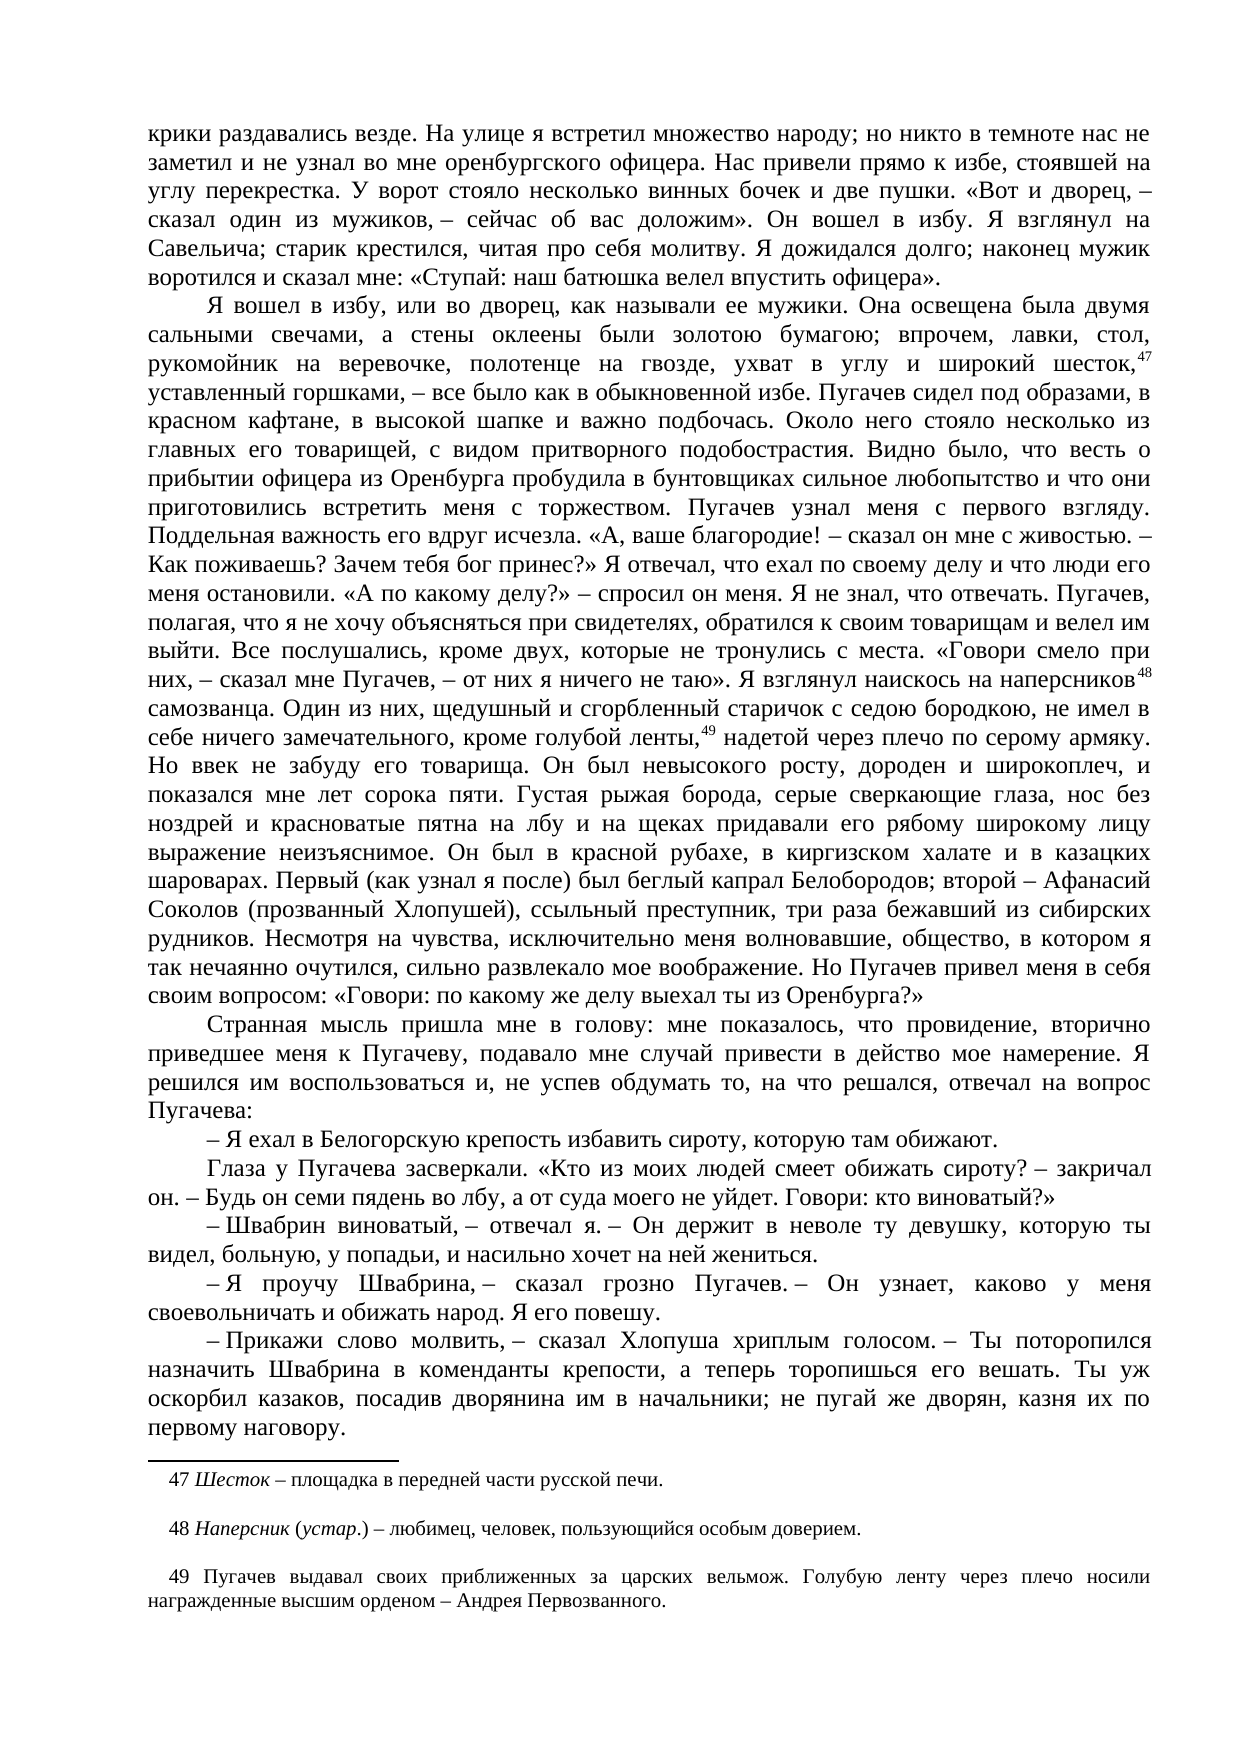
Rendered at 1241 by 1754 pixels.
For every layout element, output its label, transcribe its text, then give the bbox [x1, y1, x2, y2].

text Шесток – площадка в передней части русской печи. [148, 1467, 1152, 1491]
text – Швабрин виноватый, – отвечал я. – Он держит в неволе ту девушку, которую ты видел, больную, у попадьи, и насильно хочет на ней жениться. [148, 1211, 1152, 1268]
text – Прикажи слово молвить, – сказал Хлопуша хриплым голосом. – Ты поторопился назначить Швабрина в коменданты крепости, а теперь торопишься его вешать. Ты уж оскорбил казаков, посадив дворянина им в начальники; не пугай же дворян, казня их по первому наговору. [148, 1326, 1152, 1441]
text Странная мысль пришла мне в голову: мне показалось, что провидение, вторично приведшее меня к Пугачеву, подавало мне случай привести в действо мое намерение. Я решился им воспользоваться и, не успев обдумать то, на что решался, отвечал на вопрос Пугачева: [148, 1009, 1152, 1124]
text Глаза у Пугачева засверкали. «Кто из моих людей смеет обижать сироту? – закричал он. – Будь он семи пядень во лбу, а от суда моего не уйдет. Говори: кто виноватый?» [148, 1153, 1152, 1211]
text – Я ехал в Белогорскую крепость избавить сироту, которую там обижают. [148, 1124, 1152, 1153]
text Пугачев выдавал своих приближенных за царских вельмож. Голубую ленту через плечо носили награжденные высшим орденом – Андрея Первозванного. [148, 1564, 1152, 1612]
text Я вошел в избу, или во дворец, как называли ее мужики. Она освещена была двумя сальными свечами, а стены оклеены были золотою бумагою; впрочем, лавки, стол, рукомойник на веревочке, полотенце на гвозде, ухват в углу и широкий шесток, уставленный горшками, – все было как в обыкновенной избе. Пугачев сидел под образами, в красном кафтане, в высокой шапке и важно подбочась. Около него стояло несколько из главных его товарищей, с видом притворного подобострастия. Видно было, что весть о прибытии офицера из Оренбурга пробудила в бунтовщиках сильное любопытство и что они приготовились встретить меня с торжеством. Пугачев узнал меня с первого взгляду. Поддельная важность его вдруг исчезла. «А, ваше благородие! – сказал он мне с живостью. – Как поживаешь? Зачем тебя бог принес?» Я отвечал, что ехал по своему делу и что люди его меня остановили. «А по какому делу?» – спросил он меня. Я не знал, что отвечать. Пугачев, полагая, что я не хочу объясняться при свидетелях, обратился к своим товарищам и велел им выйти. Все послушались, кроме двух, которые не тронулись с места. «Говори смело при них, – сказал мне Пугачев, – от них я ничего не таю». Я взглянул наискось на наперсников самозванца. Один из них, щедушный и сгорбленный старичок с седою бородкою, не имел в себе ничего замечательного, кроме голубой ленты, надетой через плечо по серому армяку. Но ввек не забуду его товарища. Он был невысокого росту, дороден и широкоплеч, и показался мне лет сорока пяти. Густая рыжая борода, серые сверкающие глаза, нос без ноздрей и красноватые пятна на лбу и на щеках придавали его рябому широкому лицу выражение неизъяснимое. Он был в красной рубахе, в киргизском халате и в казацких шароварах. Первый (как узнал я после) был беглый капрал Белобородов; второй – Афанасий Соколов (прозванный Хлопушей), ссыльный преступник, три раза бежавший из сибирских рудников. Несмотря на чувства, исключительно меня волновавшие, общество, в котором я так нечаянно очутился, сильно развлекало мое воображение. Но Пугачев привел меня в себя своим вопросом: «Говори: по какому же делу выехал ты из Оренбурга?» [148, 291, 1152, 1009]
text – Я проучу Швабрина, – сказал грозно Пугачев. – Он узнает, каково у меня своевольничать и обижать народ. Я его повешу. [148, 1268, 1152, 1326]
text крики раздавались везде. На улице я встретил множество народу; но никто в темноте нас не заметил и не узнал во мне оренбургского офицера. Нас привели прямо к избе, стоявшей на углу перекрестка. У ворот стояло несколько винных бочек и две пушки. «Вот и дворец, – сказал один из мужиков, – сейчас об вас доложим». Он вошел в избу. Я взглянул на Савельича; старик крестился, читая про себя молитву. Я дожидался долго; наконец мужик воротился и сказал мне: «Ступай: наш батюшка велел впустить офицера». [148, 118, 1152, 291]
text Наперсник (устар.) – любимец, человек, пользующийся особым доверием. [148, 1516, 1152, 1539]
